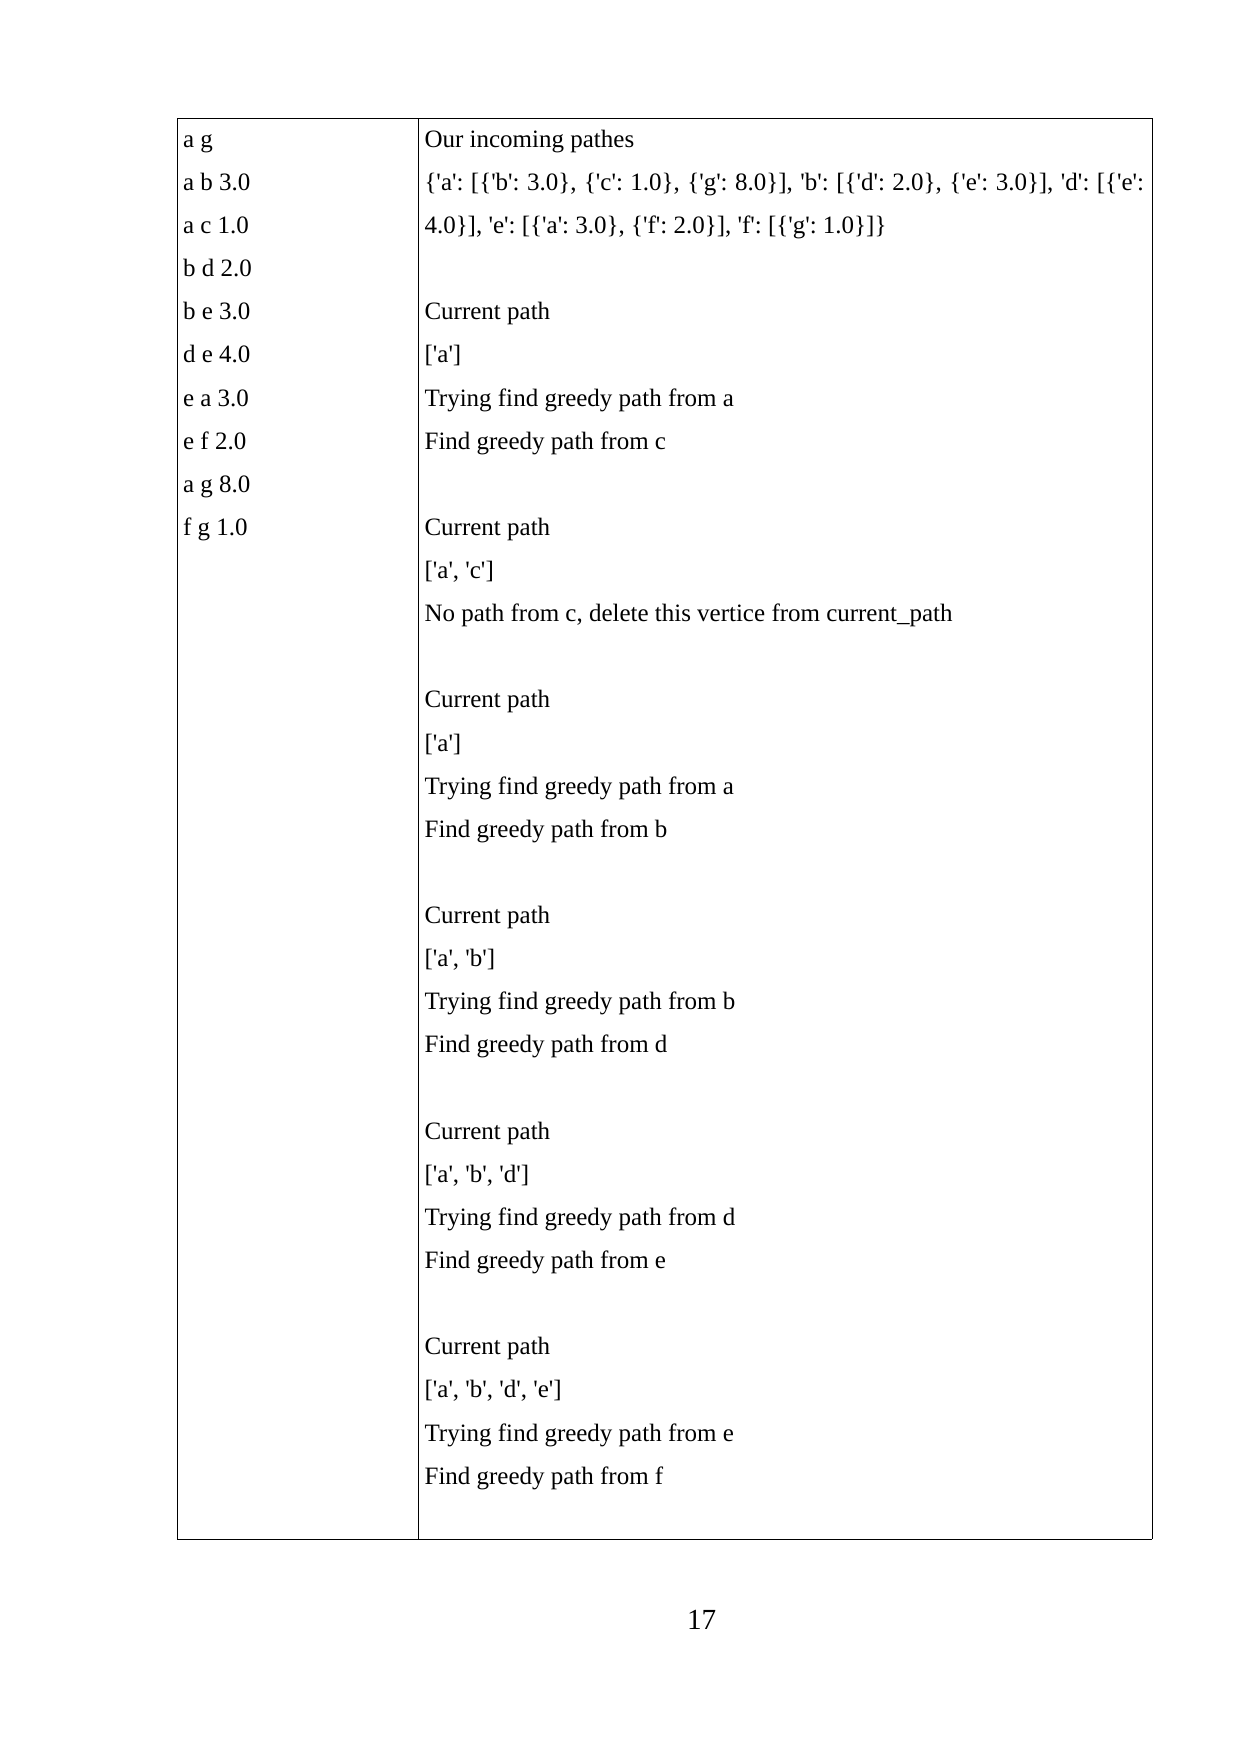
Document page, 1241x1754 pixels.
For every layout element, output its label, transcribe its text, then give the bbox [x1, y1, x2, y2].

table_cell a g a b 3.0 a c 1.0 b d 2.0 b e 3.0 d e 4.0 e a 3.0 e f 2.0 a g 8.0 f g 1.0 [178, 119, 418, 1538]
table_cell Our incoming pathes {'a': [{'b': 3.0}, {'c': 1.0}, {'g': 8.0}], 'b': [{'d': 2.0}, {'e': 3.0}], 'd': [{'e': 4.0}], 'e': [{'a': 3.0}, {'f': 2.0}], 'f': [{'g': 1.0}]} Current path ['a'] Trying find greedy path from a Find greedy path from c Current path ['a', 'c'] No path from c, delete this vertice from current_path Current path ['a'] Trying find greedy path from a Find greedy path from b Current path ['a', 'b'] Trying find greedy path from b Find greedy path from d Current path ['a', 'b', 'd'] Trying find greedy path from d Find greedy path from e Current path ['a', 'b', 'd', 'e'] Trying find greedy path from e Find greedy path from f [419, 119, 1152, 1538]
